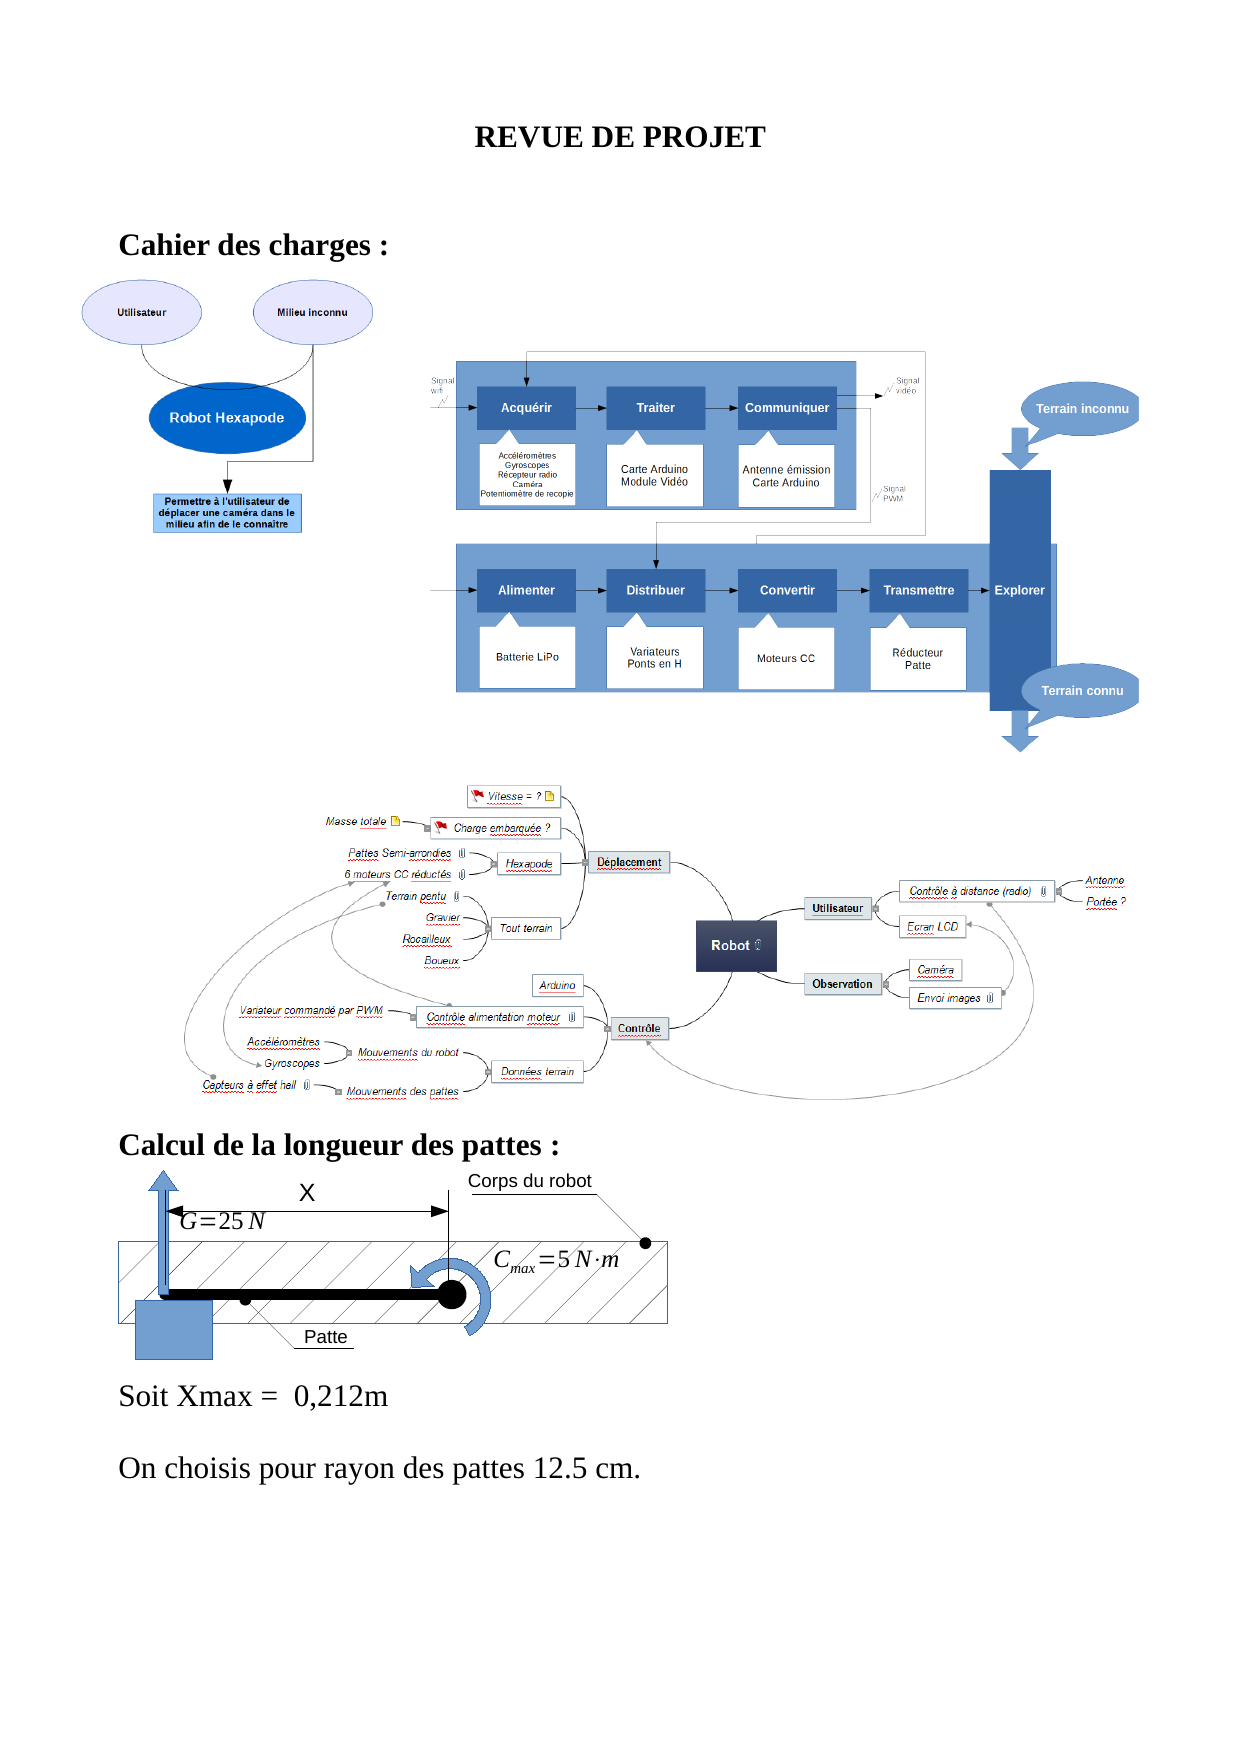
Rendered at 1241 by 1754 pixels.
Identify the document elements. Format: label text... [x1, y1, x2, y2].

text On choisis pour rayon des pattes 12.5 cm. [118, 1449, 1122, 1485]
text Cahier des charges : [118, 226, 1122, 262]
text Soit Xmax = 0,212m [118, 1378, 1122, 1413]
text REVUE DE PROJET [118, 118, 1122, 154]
text Calcul de la longueur des pattes : [118, 765, 1122, 1162]
picture [373, 274, 1158, 828]
